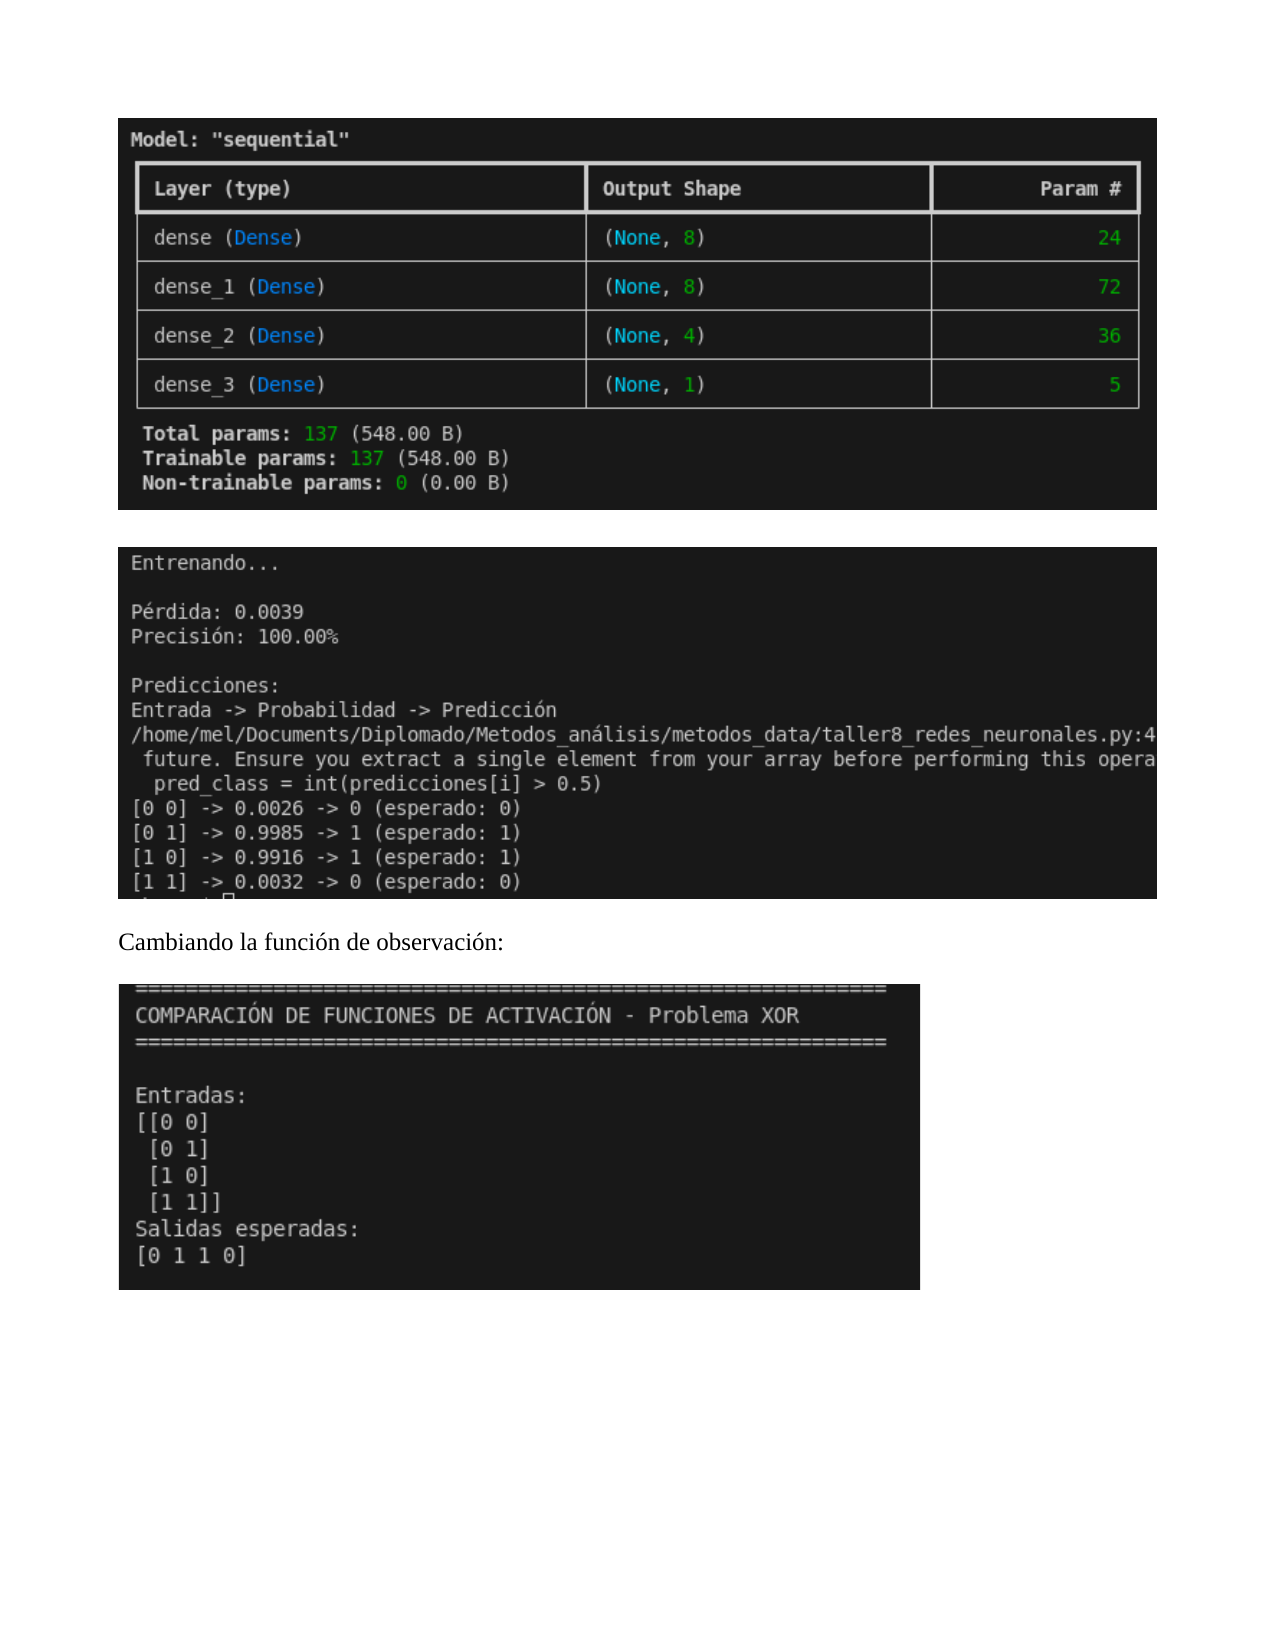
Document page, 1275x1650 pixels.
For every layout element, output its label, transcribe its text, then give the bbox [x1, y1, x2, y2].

picture [118, 118, 1157, 510]
text Cambiando la función de observación: [118, 927, 1157, 956]
picture [118, 547, 1157, 899]
picture [118, 984, 921, 1290]
